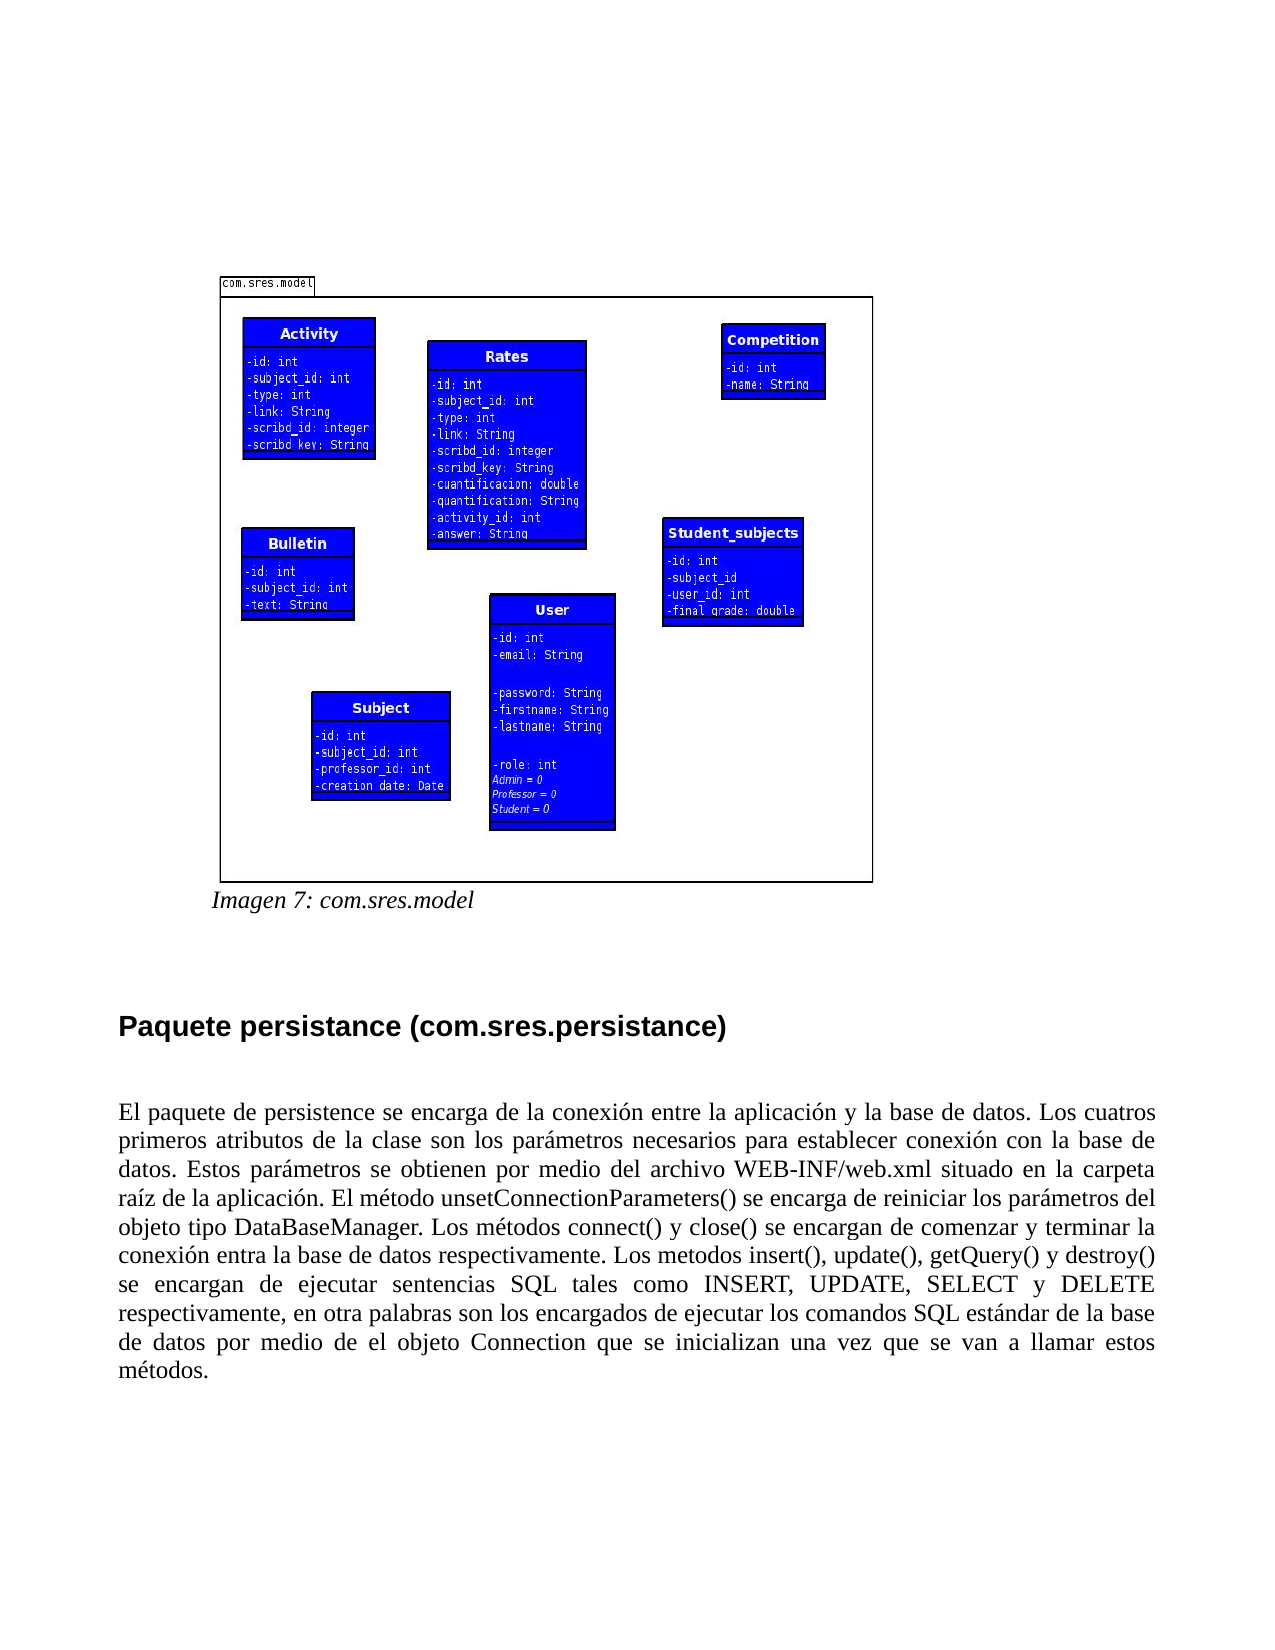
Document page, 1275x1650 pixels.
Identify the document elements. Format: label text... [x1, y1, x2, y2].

text El paquete de persistence se encarga de la conexión entre la aplicación y la base de datos. Los cuatros primeros atributos de la clase son los parámetros necesarios para establecer conexión con la base de datos. Estos parámetros se obtienen por medio del archivo WEB-INF/web.xml situado en la carpeta raíz de la aplicación. El método unsetConnectionParameters() se encarga de reiniciar los parámetros del objeto tipo DataBaseManager. Los métodos connect() y close() se encargan de comenzar y terminar la conexión entra la base de datos respectivamente. Los metodos insert(), update(), getQuery() y destroy() se encargan de ejecutar sentencias SQL tales como INSERT, UPDATE, SELECT y DELETE respectivamente, en otra palabras son los encargados de ejecutar los comandos SQL estándar de la base de datos por medio de el objeto Connection que se inicializan una vez que se van a llamar estos métodos. [118, 1097, 1157, 1384]
picture [219, 276, 874, 886]
text Imagen 7: com.sres.model [211, 254, 865, 914]
subtitle Paquete persistance (com.sres.persistance) [118, 1009, 1157, 1043]
